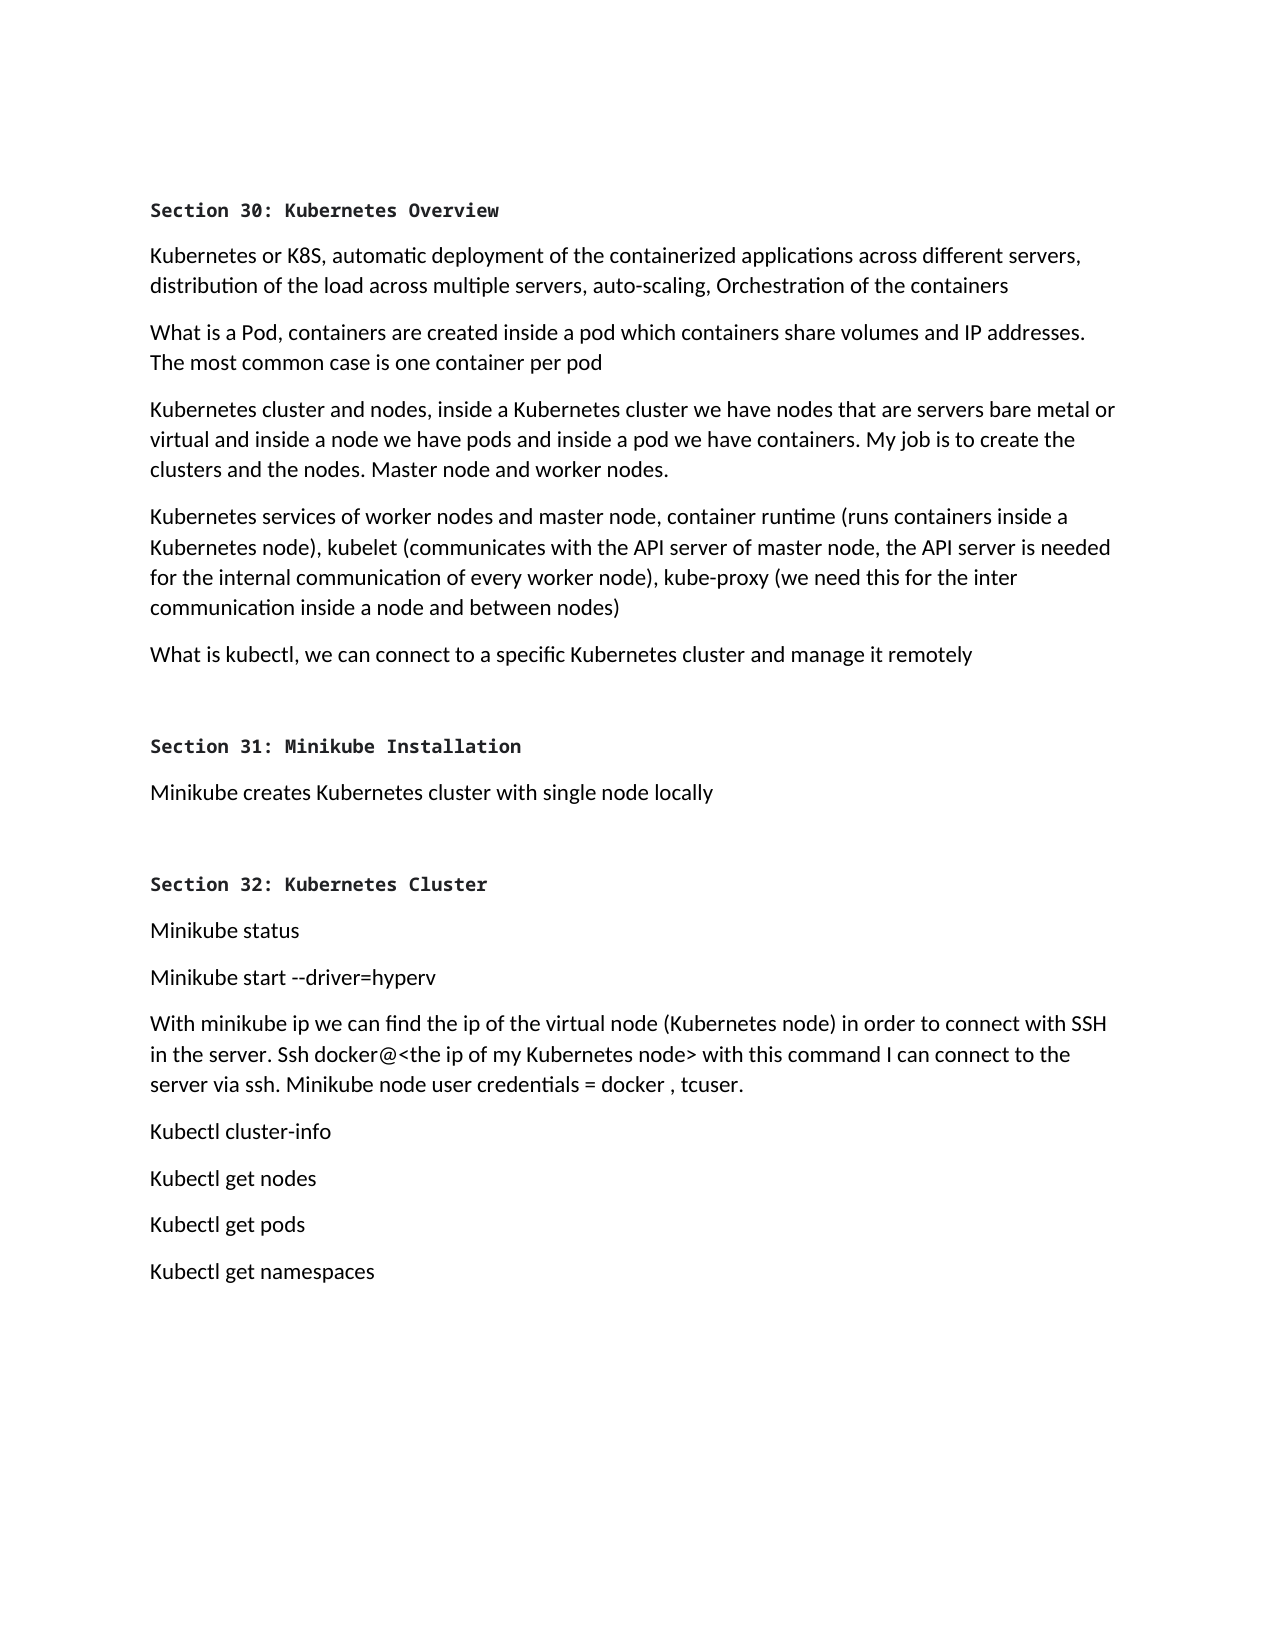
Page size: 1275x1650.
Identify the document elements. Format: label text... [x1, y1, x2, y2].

text Minikube creates Kubernetes cluster with single node locally [150, 778, 1125, 806]
text Section 32: Kubernetes Cluster [150, 872, 1125, 897]
text What is kubectl, we can connect to a specific Kubernetes cluster and manage it remotely [150, 640, 1125, 668]
text Minikube start --driver=hyperv [150, 963, 1125, 991]
text Kubectl cluster-info [150, 1117, 1125, 1145]
text Section 31: Minikube Installation [150, 734, 1125, 759]
text Kubernetes services of worker nodes and master node, container runtime (runs containers inside a Kubernetes node), kubelet (communicates with the API server of master node, the API server is needed for the internal communication of every worker node), kube-proxy (we need this for the inter communication inside a node and between nodes) [150, 502, 1125, 621]
text Kubernetes cluster and nodes, inside a Kubernetes cluster we have nodes that are servers bare metal or virtual and inside a node we have pods and inside a pod we have containers. My job is to create the clusters and the nodes. Master node and worker nodes. [150, 395, 1125, 484]
text With minikube ip we can find the ip of the virtual node (Kubernetes node) in order to connect with SSH in the server. Ssh docker@<the ip of my Kubernetes node> with this command I can connect to the server via ssh. Minikube node user credentials = docker , tcuser. [150, 1009, 1125, 1098]
text Kubectl get pods [150, 1211, 1125, 1239]
text Section 30: Kubernetes Overview [150, 197, 1125, 222]
text Kubernetes or K8S, automatic deployment of the containerized applications across different servers, distribution of the load across multiple servers, auto-scaling, Orchestration of the containers [150, 241, 1125, 299]
text What is a Pod, containers are created inside a pod which containers share volumes and IP addresses. The most common case is one container per pod [150, 318, 1125, 376]
text Minikube status [150, 916, 1125, 944]
text Kubectl get nodes [150, 1164, 1125, 1192]
text Kubectl get namespaces [150, 1257, 1125, 1286]
